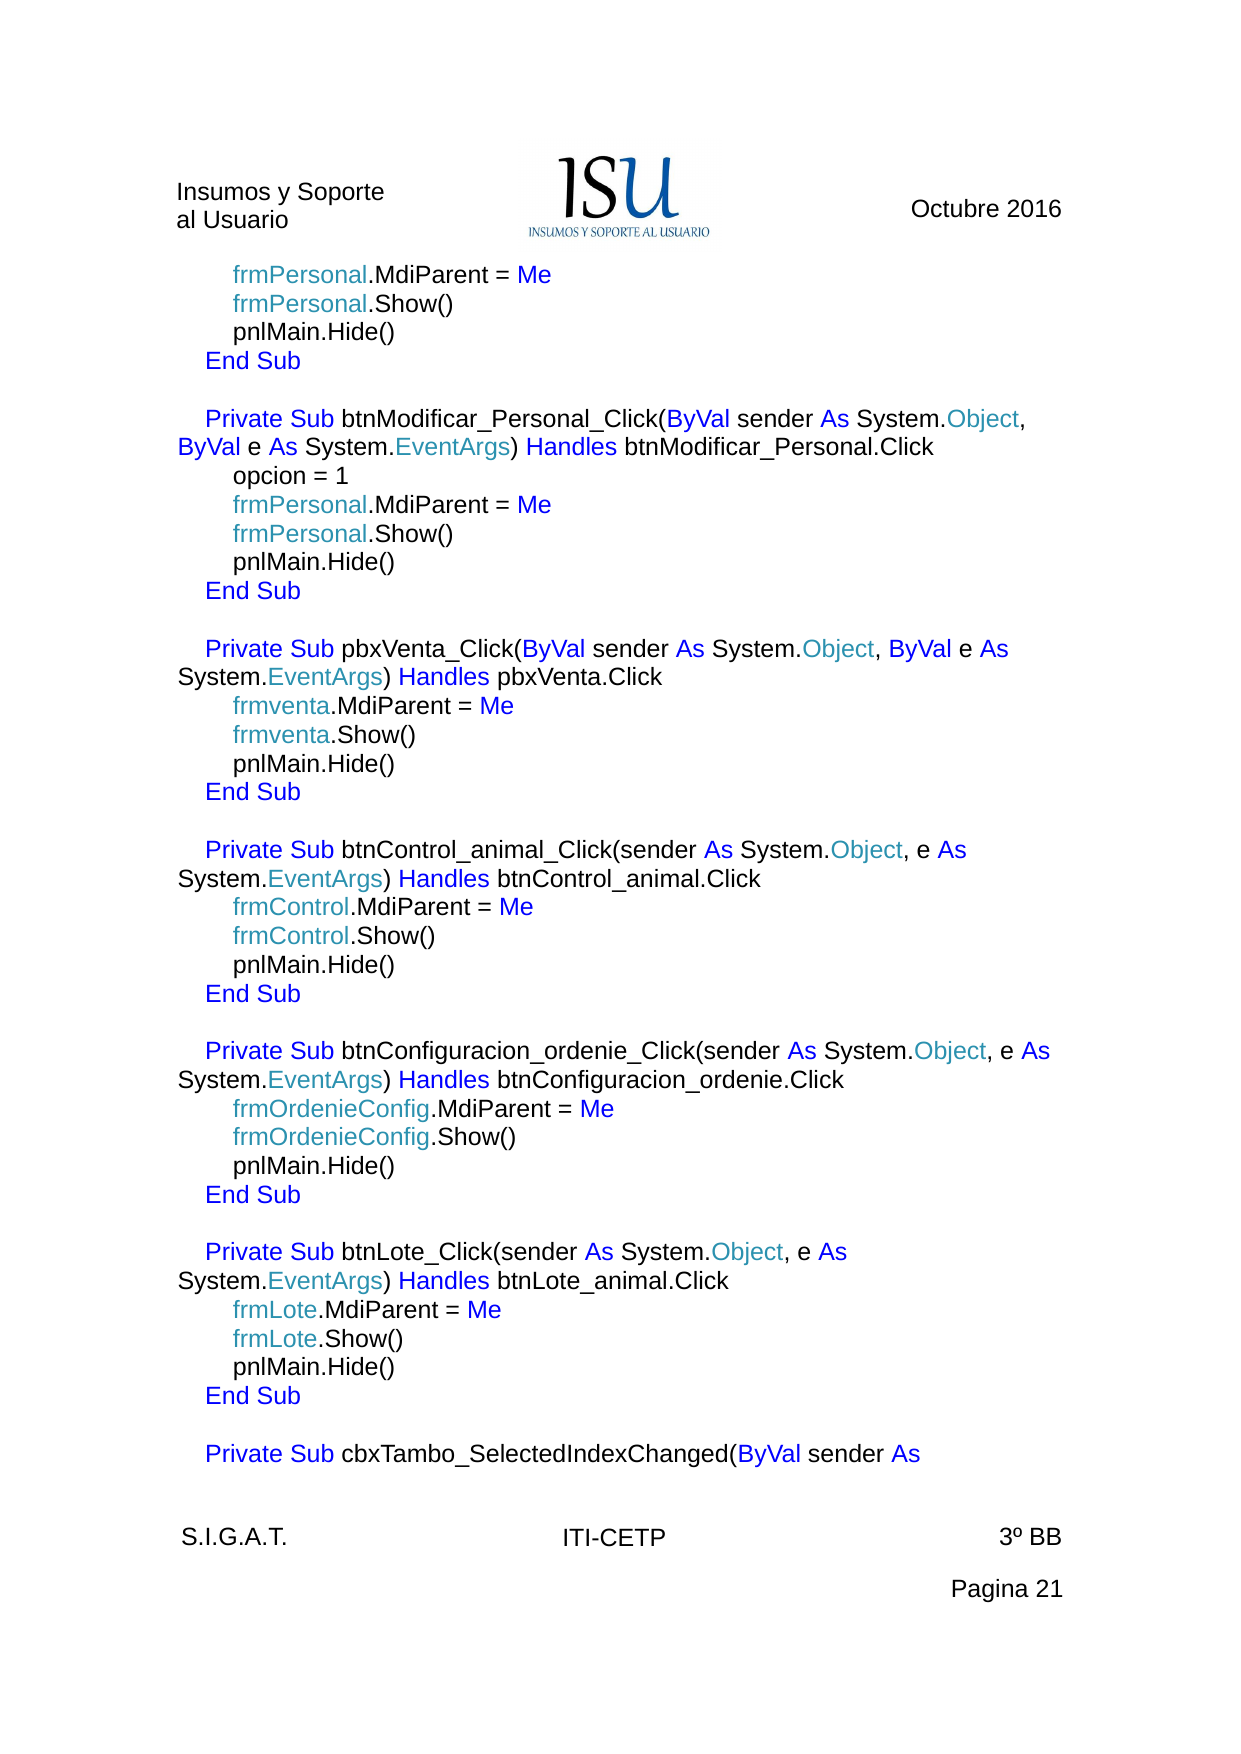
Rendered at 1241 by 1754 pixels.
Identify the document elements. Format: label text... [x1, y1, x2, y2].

text frmPersonal.MdiParent = Me [177, 490, 1063, 518]
text frmLote.MdiParent = Me [177, 1295, 1063, 1323]
text frmControl.MdiParent = Me [177, 892, 1063, 921]
text frmPersonal.MdiParent = Me [177, 260, 1063, 288]
text pnlMain.Hide() [177, 950, 1063, 978]
text pnlMain.Hide() [177, 748, 1063, 777]
text End Sub [177, 1180, 1063, 1208]
text pnlMain.Hide() [177, 547, 1063, 576]
text frmLote.Show() [177, 1323, 1063, 1352]
text End Sub [177, 576, 1063, 605]
text Private Sub btnControl_animal_Click(sender As System.Object, e As System.EventArgs) Handles btnControl_animal.Click [177, 835, 1063, 892]
text frmOrdenieConfig.Show() [177, 1122, 1063, 1151]
text frmventa.MdiParent = Me [177, 691, 1063, 720]
text frmventa.Show() [177, 720, 1063, 748]
text opcion = 1 [177, 461, 1063, 490]
text frmPersonal.Show() [177, 518, 1063, 547]
text Private Sub btnConfiguracion_ordenie_Click(sender As System.Object, e As System.EventArgs) Handles btnConfiguracion_ordenie.Click [177, 1036, 1063, 1093]
text Private Sub pbxVenta_Click(ByVal sender As System.Object, ByVal e As System.EventArgs) Handles pbxVenta.Click [177, 633, 1063, 691]
text End Sub [177, 1381, 1063, 1410]
text frmControl.Show() [177, 921, 1063, 950]
text frmOrdenieConfig.MdiParent = Me [177, 1093, 1063, 1122]
text Private Sub btnModificar_Personal_Click(ByVal sender As System.Object, ByVal e As System.EventArgs) Handles btnModificar_Personal.Click [177, 403, 1063, 461]
text End Sub [177, 777, 1063, 806]
text pnlMain.Hide() [177, 317, 1063, 346]
text frmPersonal.Show() [177, 288, 1063, 317]
text End Sub [177, 978, 1063, 1007]
text pnlMain.Hide() [177, 1151, 1063, 1180]
picture [517, 138, 723, 252]
text End Sub [177, 346, 1063, 375]
text Private Sub btnLote_Click(sender As System.Object, e As System.EventArgs) Handles btnLote_animal.Click [177, 1237, 1063, 1295]
text Private Sub cbxTambo_SelectedIndexChanged(ByVal sender As [177, 1438, 1063, 1467]
text pnlMain.Hide() [177, 1352, 1063, 1381]
